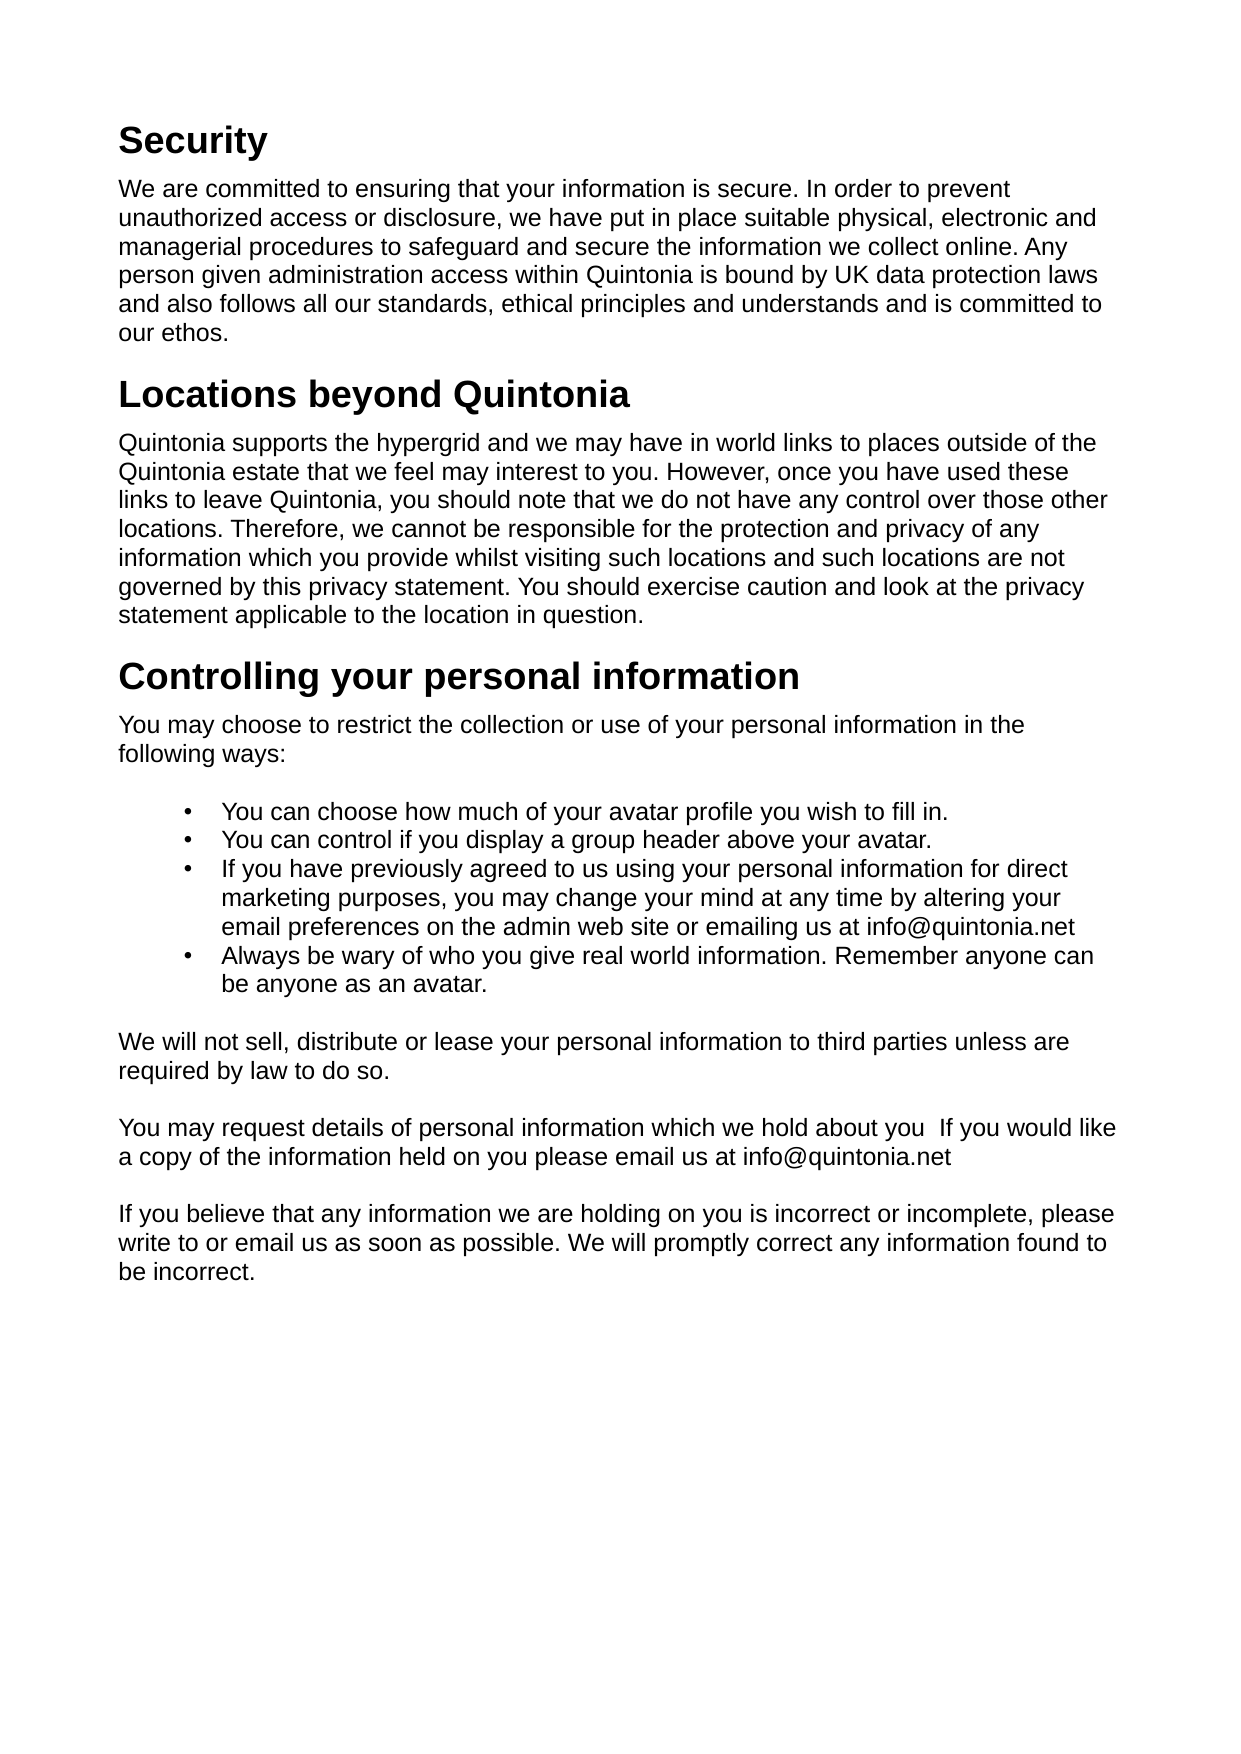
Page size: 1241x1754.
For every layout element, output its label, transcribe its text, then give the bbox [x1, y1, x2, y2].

list If you have previously agreed to us using your personal information for direct marketing purposes, you may change your mind at any time by altering your email preferences on the admin web site or emailing us at info@quintonia.net [183, 854, 1122, 941]
text If you believe that any information we are holding on you is incorrect or incomplete, please write to or email us as soon as possible. We will promptly correct any information found to be incorrect. [118, 1199, 1122, 1286]
list You can control if you display a group header above your avatar. [183, 825, 1122, 854]
text We are committed to ensuring that your information is secure. In order to prevent unauthorized access or disclosure, we have put in place suitable physical, electronic and managerial procedures to safeguard and secure the information we collect online. Any person given administration access within Quintonia is bound by UK data protection laws and also follows all our standards, ethical principles and understands and is committed to our ethos. [118, 174, 1122, 347]
text We will not sell, distribute or lease your personal information to third parties unless are required by law to do so. [118, 1027, 1122, 1084]
subtitle Security [118, 118, 1122, 162]
text Quintonia supports the hypergrid and we may have in world links to places outside of the Quintonia estate that we feel may interest to you. However, once you have used these links to leave Quintonia, you should note that we do not have any control over those other locations. Therefore, we cannot be responsible for the protection and privacy of any information which you provide whilst visiting such locations and such locations are not governed by this privacy statement. You should exercise caution and look at the privacy statement applicable to the location in question. [118, 428, 1122, 629]
subtitle Locations beyond Quintonia [118, 372, 1122, 415]
text You may request details of personal information which we hold about you If you would like a copy of the information held on you please email us at info@quintonia.net [118, 1113, 1122, 1171]
text You may choose to restrict the collection or use of your personal information in the following ways: [118, 710, 1122, 768]
subtitle Controlling your personal information [118, 654, 1122, 698]
list You can choose how much of your avatar profile you wish to fill in. [183, 797, 1122, 825]
list Always be wary of who you give real world information. Remember anyone can be anyone as an avatar. [183, 941, 1122, 998]
